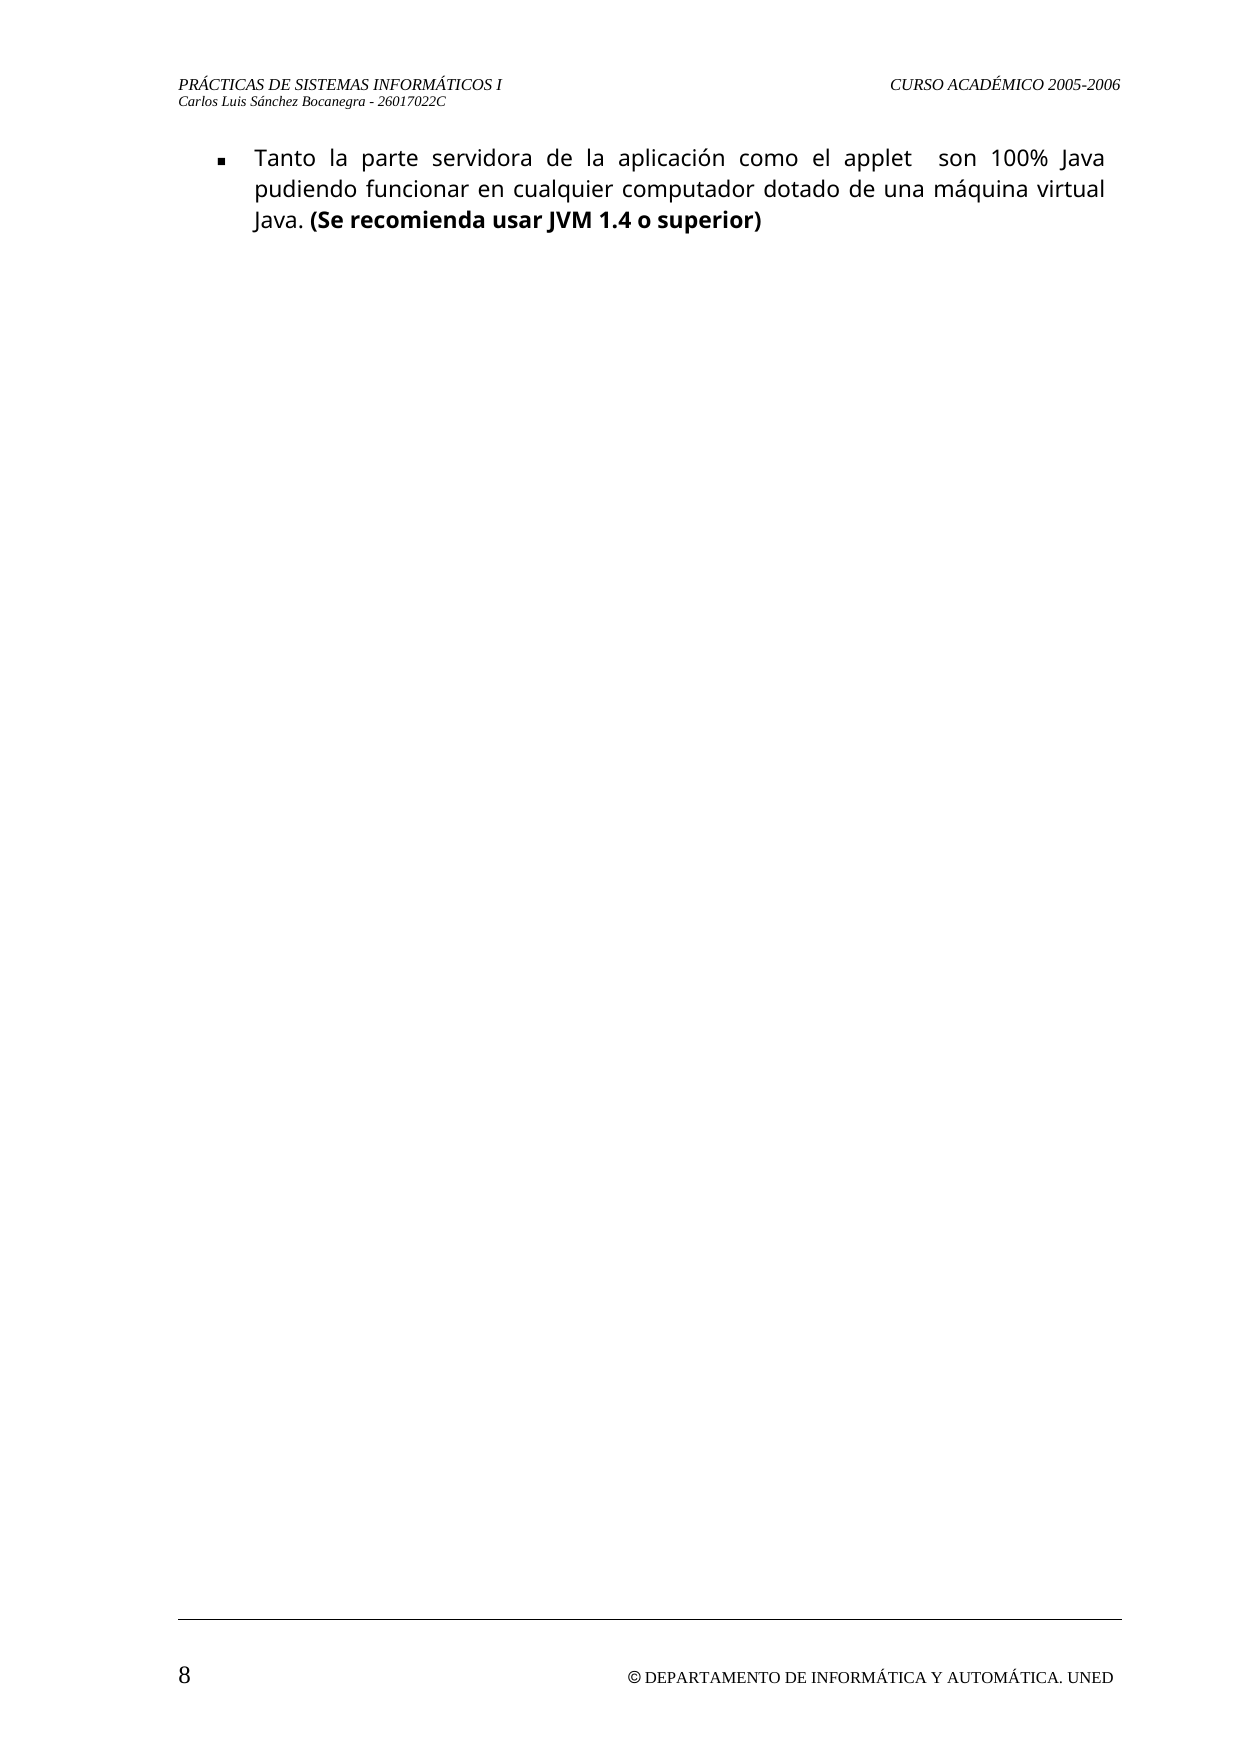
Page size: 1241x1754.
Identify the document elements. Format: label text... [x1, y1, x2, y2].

list Tanto la parte servidora de la aplicación como el applet son 100% Java pudiendo funcionar en cualquier computador dotado de una máquina virtual Java. (Se recomienda usar JVM 1.4 o superior) [217, 142, 1106, 236]
